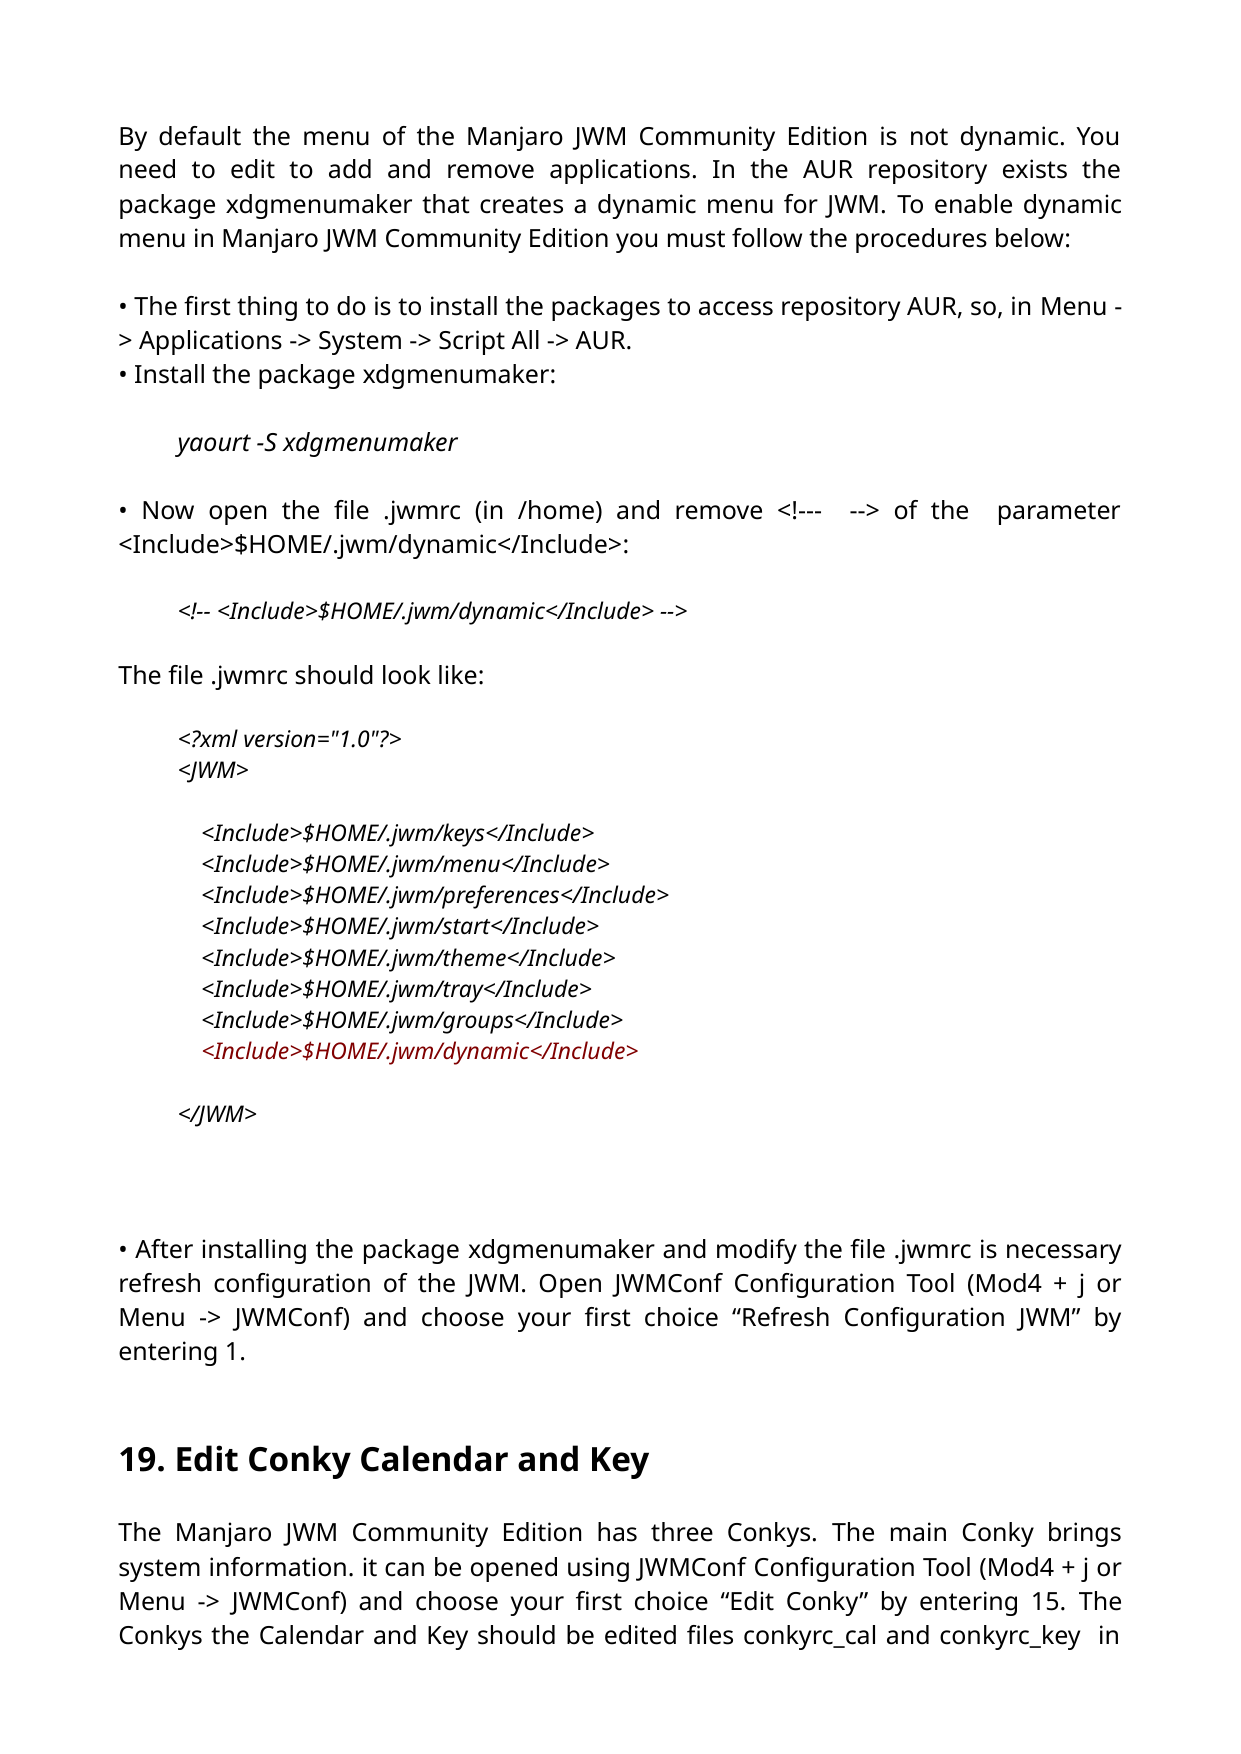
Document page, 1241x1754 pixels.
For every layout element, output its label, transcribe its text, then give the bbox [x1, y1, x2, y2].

text • Install the package xdgmenumaker: [118, 357, 1122, 391]
text <Include>$HOME/.jwm/theme</Include> [177, 942, 1122, 973]
text <Include>$HOME/.jwm/keys</Include> [177, 817, 1122, 848]
text <Include>$HOME/.jwm/preferences</Include> [177, 879, 1122, 910]
text • The first thing to do is to install the packages to access repository AUR, so, in Menu -> Applications -> System -> Script All -> AUR. [118, 288, 1122, 357]
text <!-- <Include>$HOME/.jwm/dynamic</Include> --> [177, 595, 1122, 626]
text </JWM> [177, 1098, 1122, 1129]
text By default the menu of the Manjaro JWM Community Edition is not dynamic. You need to edit to add and remove applications. In the AUR repository exists the package xdgmenumaker that creates a dynamic menu for JWM. To enable dynamic menu in Manjaro JWM Community Edition you must follow the procedures below: [118, 118, 1122, 254]
text • After installing the package xdgmenumaker and modify the file .jwmrc is necessary refresh configuration of the JWM. Open JWMConf Configuration Tool (Mod4 + j or Menu -> JWMConf) and choose your first choice “Refresh Configuration JWM” by entering 1. [118, 1231, 1122, 1367]
subtitle 19. Edit Conky Calendar and Key [118, 1436, 1122, 1481]
text The file .jwmrc should look like: [118, 657, 1122, 692]
text <Include>$HOME/.jwm/dynamic</Include> [177, 1035, 1122, 1067]
text <Include>$HOME/.jwm/start</Include> [177, 910, 1122, 942]
text • Now open the file .jwmrc (in /home) and remove <!--- --> of the parameter <Include>$HOME/.jwm/dynamic</Include>: [118, 493, 1122, 561]
text The Manjaro JWM Community Edition has three Conkys. The main Conky brings system information. it can be opened using JWMConf Configuration Tool (Mod4 + j or Menu -> JWMConf) and choose your first choice “Edit Conky” by entering 15. The Conkys the Calendar and Key should be edited files conkyrc_cal and conkyrc_key in [118, 1515, 1122, 1651]
text <Include>$HOME/.jwm/menu</Include> [177, 848, 1122, 879]
text <Include>$HOME/.jwm/groups</Include> [177, 1004, 1122, 1035]
text yaourt -S xdgmenumaker [177, 425, 1122, 459]
text <JWM> [177, 754, 1122, 785]
text <?xml version="1.0"?> [177, 723, 1122, 754]
text <Include>$HOME/.jwm/tray</Include> [177, 973, 1122, 1004]
